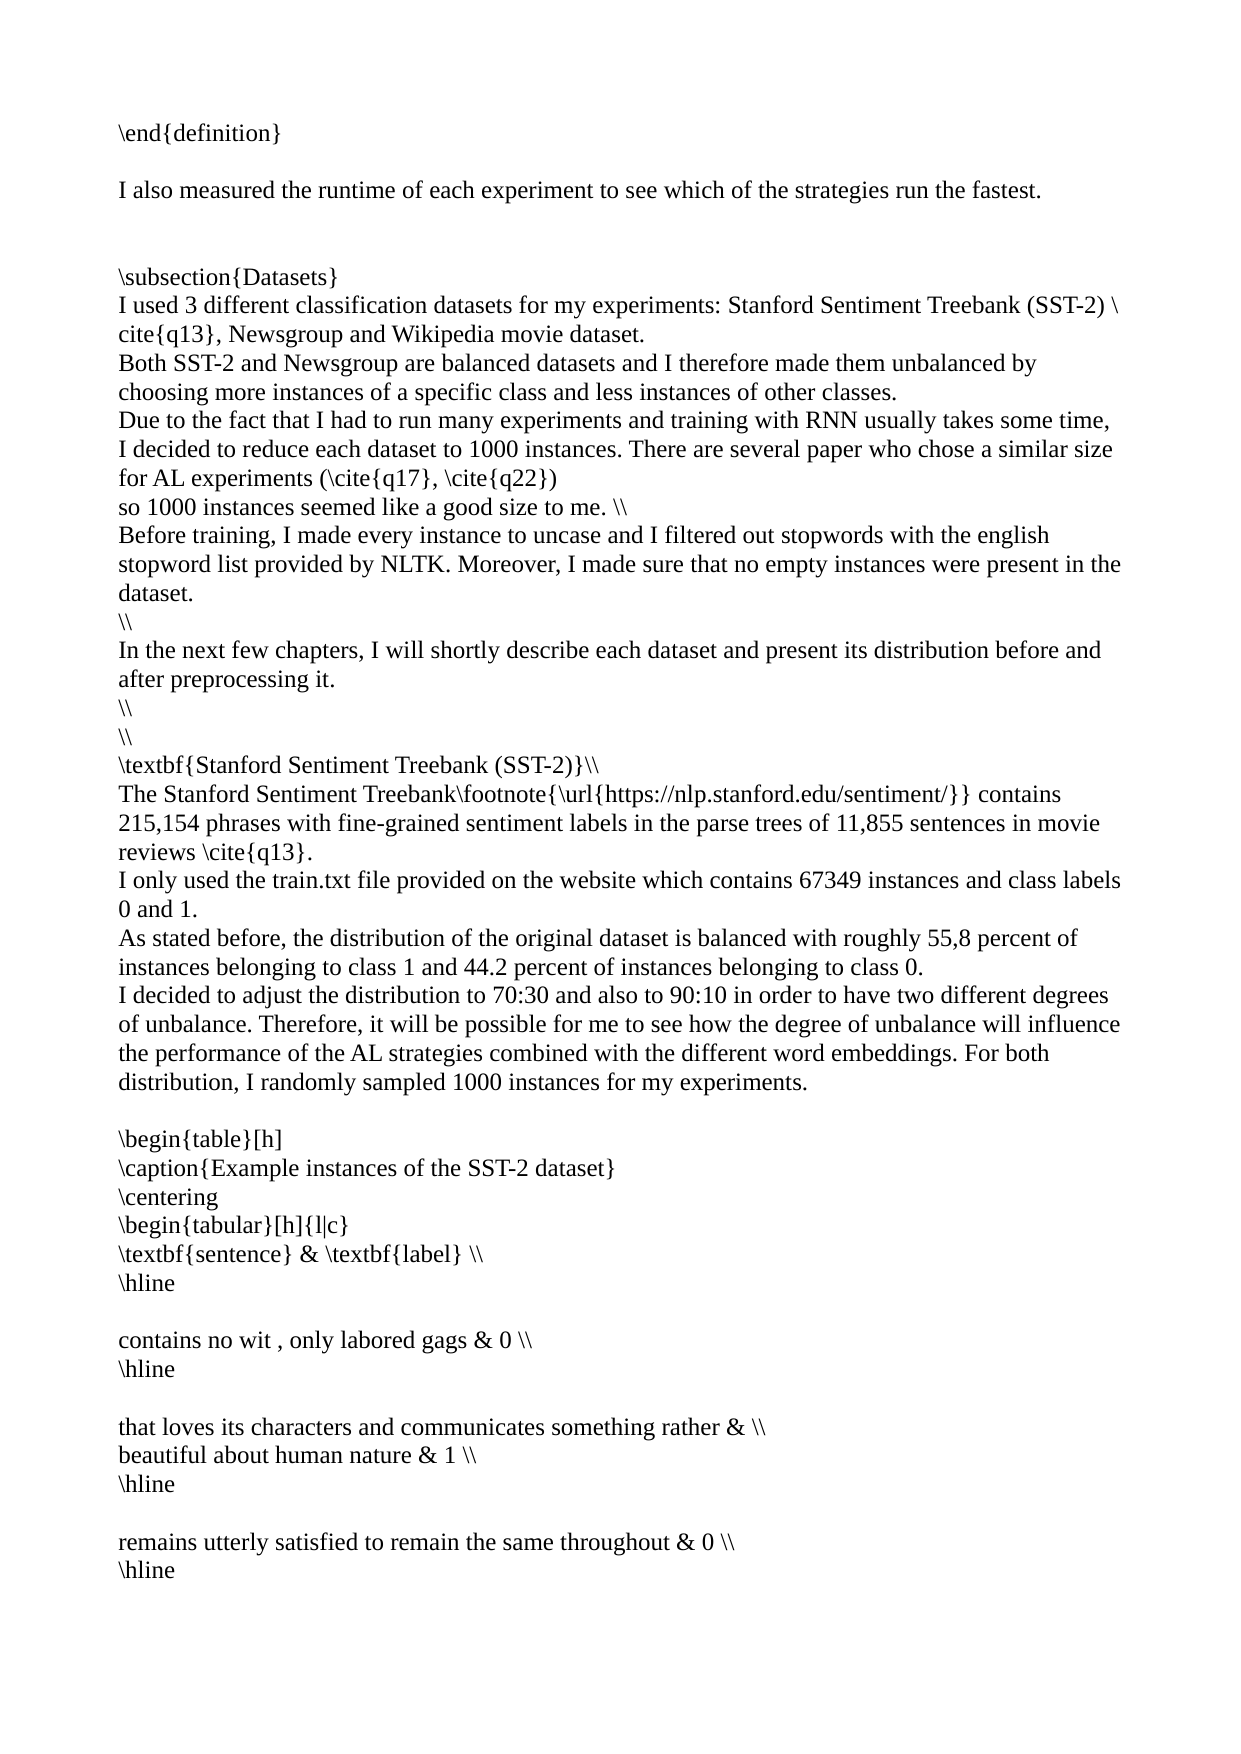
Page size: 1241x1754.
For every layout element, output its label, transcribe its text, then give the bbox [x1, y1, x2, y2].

text \hline [118, 1354, 1122, 1383]
text contains no wit , only labored gags & 0 \\ [118, 1326, 1122, 1354]
text remains utterly satisfied to remain the same throughout & 0 \\ [118, 1527, 1122, 1556]
text \\ [118, 722, 1122, 751]
text beautiful about human nature & 1 \\ [118, 1441, 1122, 1469]
text I decided to adjust the distribution to 70:30 and also to 90:10 in order to have two different degrees of unbalance. Therefore, it will be possible for me to see how the degree of unbalance will influence the performance of the AL strategies combined with the different word embeddings. For both distribution, I randomly sampled 1000 instances for my experiments. [118, 981, 1122, 1096]
text \\ [118, 693, 1122, 722]
text that loves its characters and communicates something rather & \\ [118, 1412, 1122, 1441]
text Due to the fact that I had to run many experiments and training with RNN usually takes some time, I decided to reduce each dataset to 1000 instances. There are several paper who chose a similar size for AL experiments (\cite{q17}, \cite{q22}) [118, 406, 1122, 492]
text I also measured the runtime of each experiment to see which of the strategies run the fastest. [118, 176, 1122, 204]
text I only used the train.txt file provided on the website which contains 67349 instances and class labels 0 and 1. [118, 866, 1122, 923]
text \hline [118, 1268, 1122, 1297]
text \textbf{sentence} & \textbf{label} \\ [118, 1239, 1122, 1268]
text so 1000 instances seemed like a good size to me. \\ [118, 492, 1122, 521]
text \begin{tabular}[h]{l|c} [118, 1211, 1122, 1239]
text \end{definition} [118, 118, 1122, 147]
text The Stanford Sentiment Treebank\footnote{\url{https://nlp.stanford.edu/sentiment/}} contains 215,154 phrases with fine-grained sentiment labels in the parse trees of 11,855 sentences in movie reviews \cite{q13}. [118, 779, 1122, 866]
text \hline [118, 1469, 1122, 1498]
text \\ [118, 607, 1122, 636]
text Both SST-2 and Newsgroup are balanced datasets and I therefore made them unbalanced by choosing more instances of a specific class and less instances of other classes. [118, 348, 1122, 406]
text Before training, I made every instance to uncase and I filtered out stopwords with the english stopword list provided by NLTK. Moreover, I made sure that no empty instances were present in the dataset. [118, 521, 1122, 607]
text \centering [118, 1182, 1122, 1211]
text \textbf{Stanford Sentiment Treebank (SST-2)}\\ [118, 751, 1122, 779]
text \subsection{Datasets} [118, 262, 1122, 291]
text \caption{Example instances of the SST-2 dataset} [118, 1153, 1122, 1182]
text In the next few chapters, I will shortly describe each dataset and present its distribution before and after preprocessing it. [118, 636, 1122, 693]
text \begin{table}[h] [118, 1124, 1122, 1153]
text \hline [118, 1556, 1122, 1584]
text I used 3 different classification datasets for my experiments: Stanford Sentiment Treebank (SST-2) \cite{q13}, Newsgroup and Wikipedia movie dataset. [118, 291, 1122, 348]
text As stated before, the distribution of the original dataset is balanced with roughly 55,8 percent of instances belonging to class 1 and 44.2 percent of instances belonging to class 0. [118, 923, 1122, 981]
